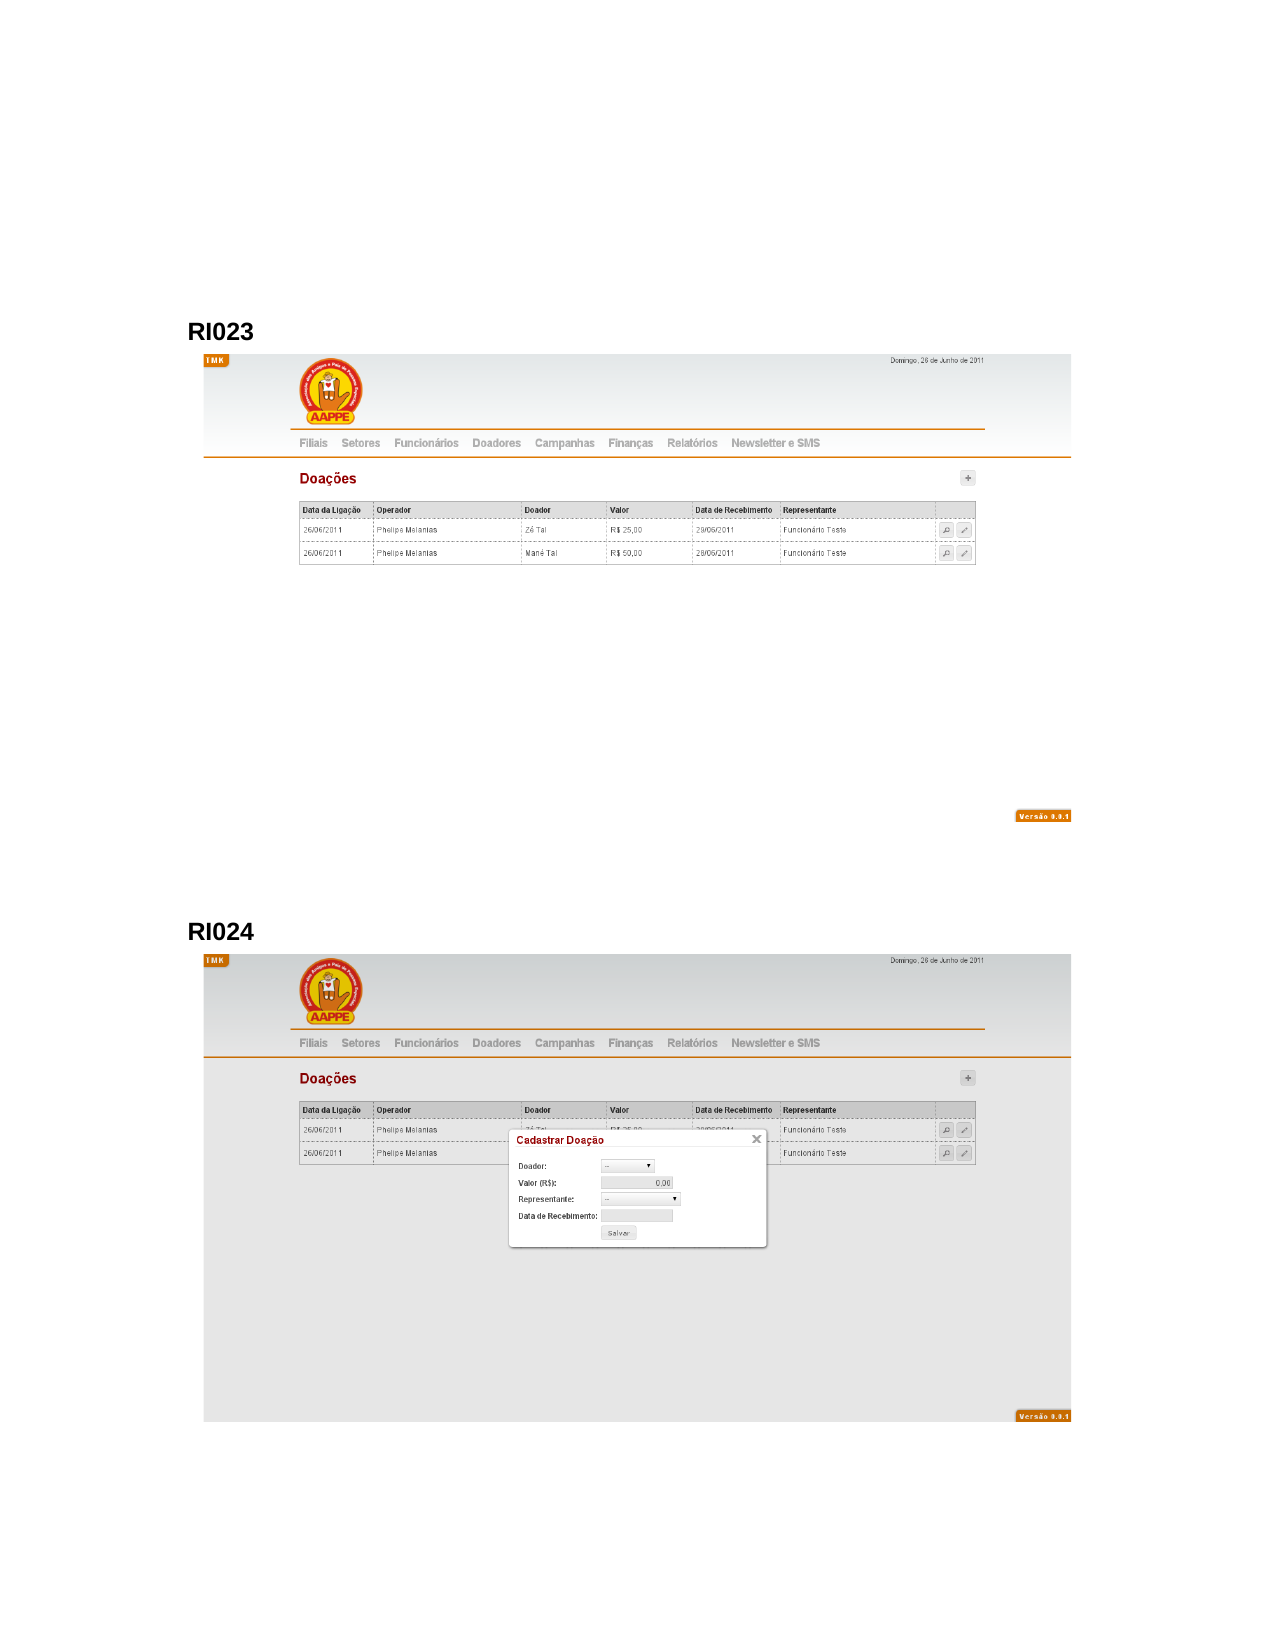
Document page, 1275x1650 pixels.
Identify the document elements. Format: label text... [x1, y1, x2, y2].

picture [203, 954, 1072, 1422]
picture [203, 354, 1072, 822]
text RI024 [187, 917, 1088, 945]
text RI023 [187, 316, 1088, 345]
